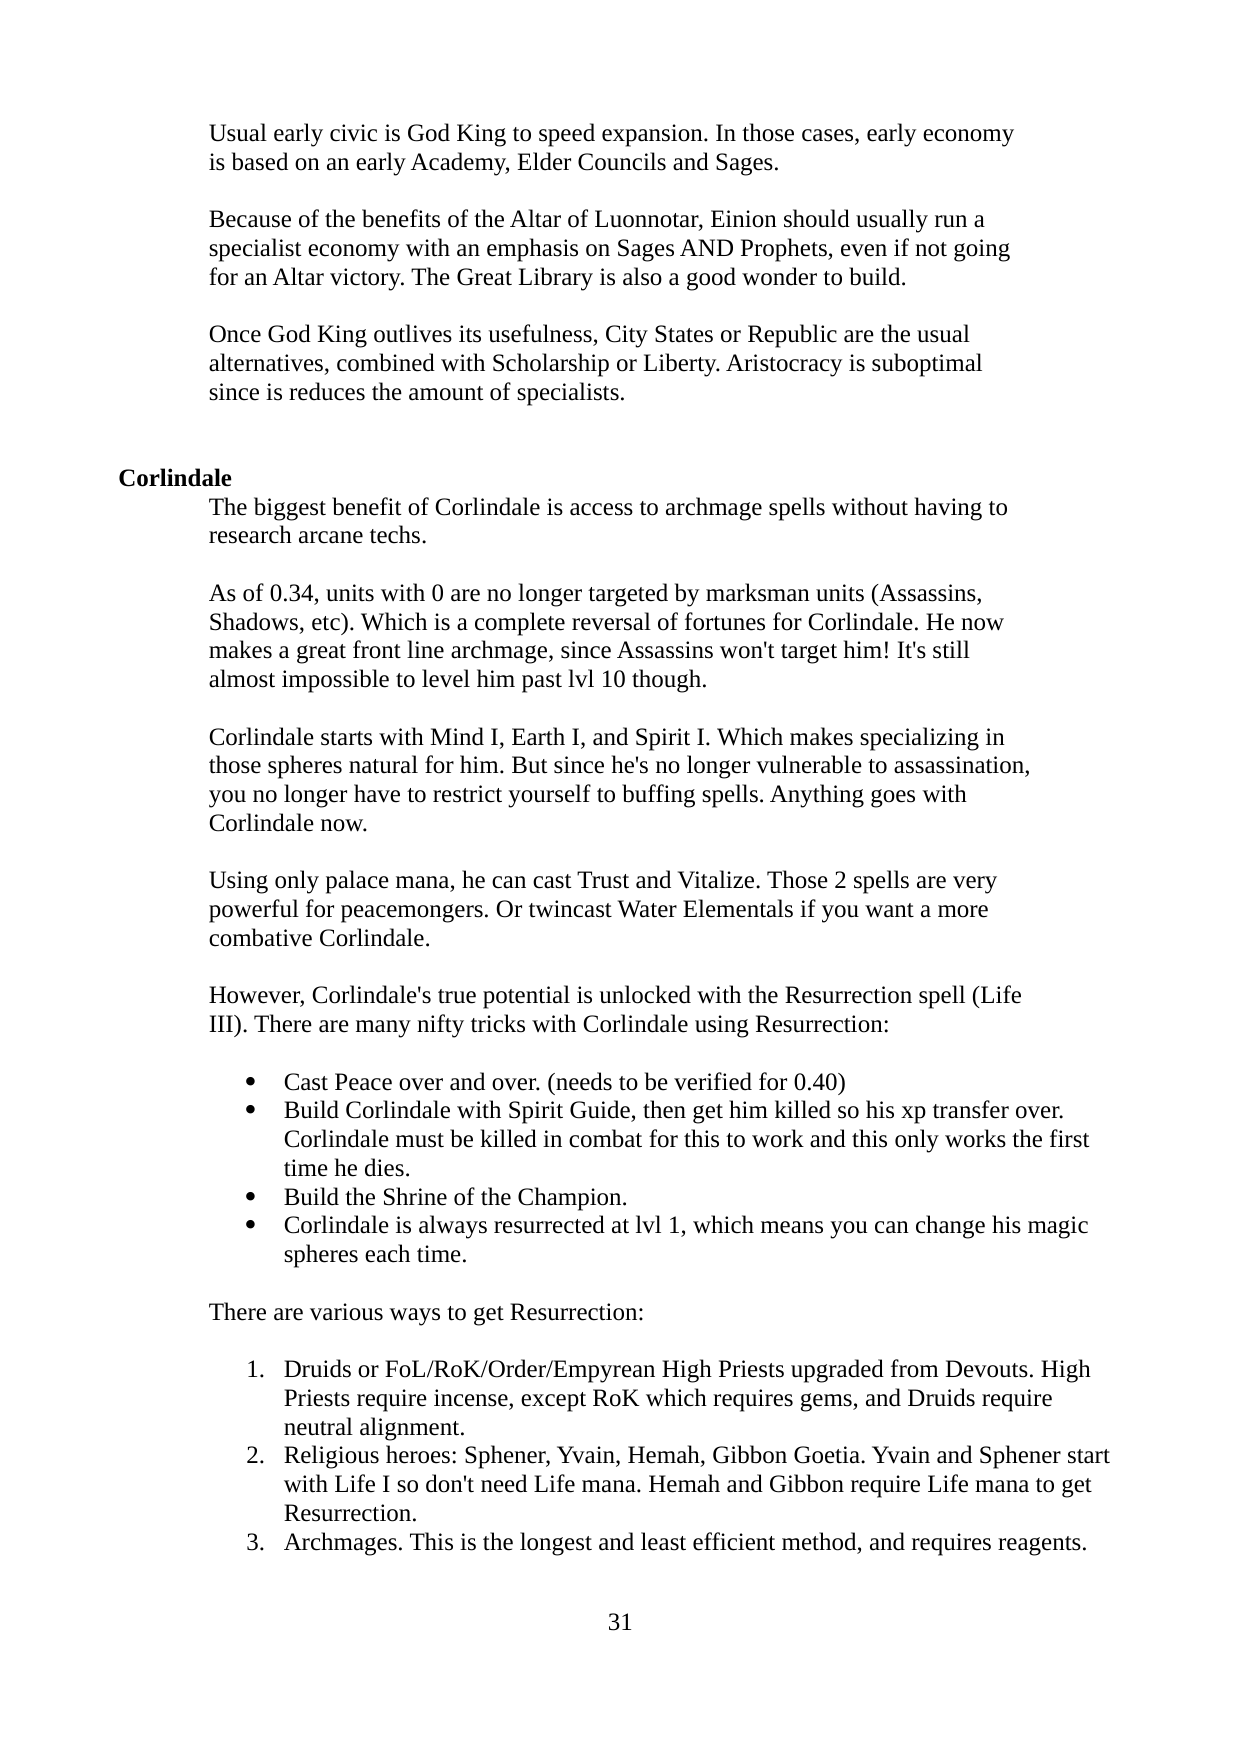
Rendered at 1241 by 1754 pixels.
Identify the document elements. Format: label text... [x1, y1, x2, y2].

text Corlindale [118, 463, 1032, 492]
text As of 0.34, units with 0 are no longer targeted by marksman units (Assassins, Shadows, etc). Which is a complete reversal of fortunes for Corlindale. He now makes a great front line archmage, since Assassins won't target him! It's still almost impossible to level him past lvl 10 though. [208, 578, 1032, 693]
text Using only palace mana, he can cast Trust and Vitalize. Those 2 spells are very powerful for peacemongers. Or twincast Water Elementals if you want a more combative Corlindale. [208, 866, 1032, 952]
list Build the Shrine of the Champion. [246, 1182, 1122, 1211]
list Corlindale is always resurrected at lvl 1, which means you can change his magic spheres each time. [246, 1211, 1122, 1268]
text Corlindale starts with Mind I, Earth I, and Spirit I. Which makes specializing in those spheres natural for him. But since he's no longer vulnerable to assassination, you no longer have to restrict yourself to buffing spells. Anything goes with Corlindale now. [208, 722, 1032, 837]
list Druids or FoL/RoK/Order/Empyrean High Priests upgraded from Devouts. High Priests require incense, except RoK which requires gems, and Druids require neutral alignment. [246, 1354, 1122, 1441]
list Religious heroes: Sphener, Yvain, Hemah, Gibbon Goetia. Yvain and Sphener start with Life I so don't need Life mana. Hemah and Gibbon require Life mana to get Resurrection. [246, 1441, 1122, 1527]
text Once God King outlives its usefulness, City States or Republic are the usual alternatives, combined with Scholarship or Liberty. Aristocracy is suboptimal since is reduces the amount of specialists. [208, 319, 1032, 406]
text However, Corlindale's true potential is unlocked with the Resurrection spell (Life III). There are many nifty tricks with Corlindale using Resurrection: [208, 981, 1032, 1038]
list Cast Peace over and over. (needs to be verified for 0.40) [246, 1067, 1122, 1096]
text There are various ways to get Resurrection: [208, 1297, 1032, 1326]
text Usual early civic is God King to speed expansion. In those cases, early economy is based on an early Academy, Elder Councils and Sages. [208, 118, 1032, 176]
text Because of the benefits of the Altar of Luonnotar, Einion should usually run a specialist economy with an emphasis on Sages AND Prophets, even if not going for an Altar victory. The Great Library is also a good wonder to build. [208, 204, 1032, 291]
text The biggest benefit of Corlindale is access to archmage spells without having to research arcane techs. [208, 492, 1032, 549]
list Build Corlindale with Spirit Guide, then get him killed so his xp transfer over. Corlindale must be killed in combat for this to work and this only works the first time he dies. [246, 1096, 1122, 1182]
list Archmages. This is the longest and least efficient method, and requires reagents. [246, 1527, 1122, 1556]
